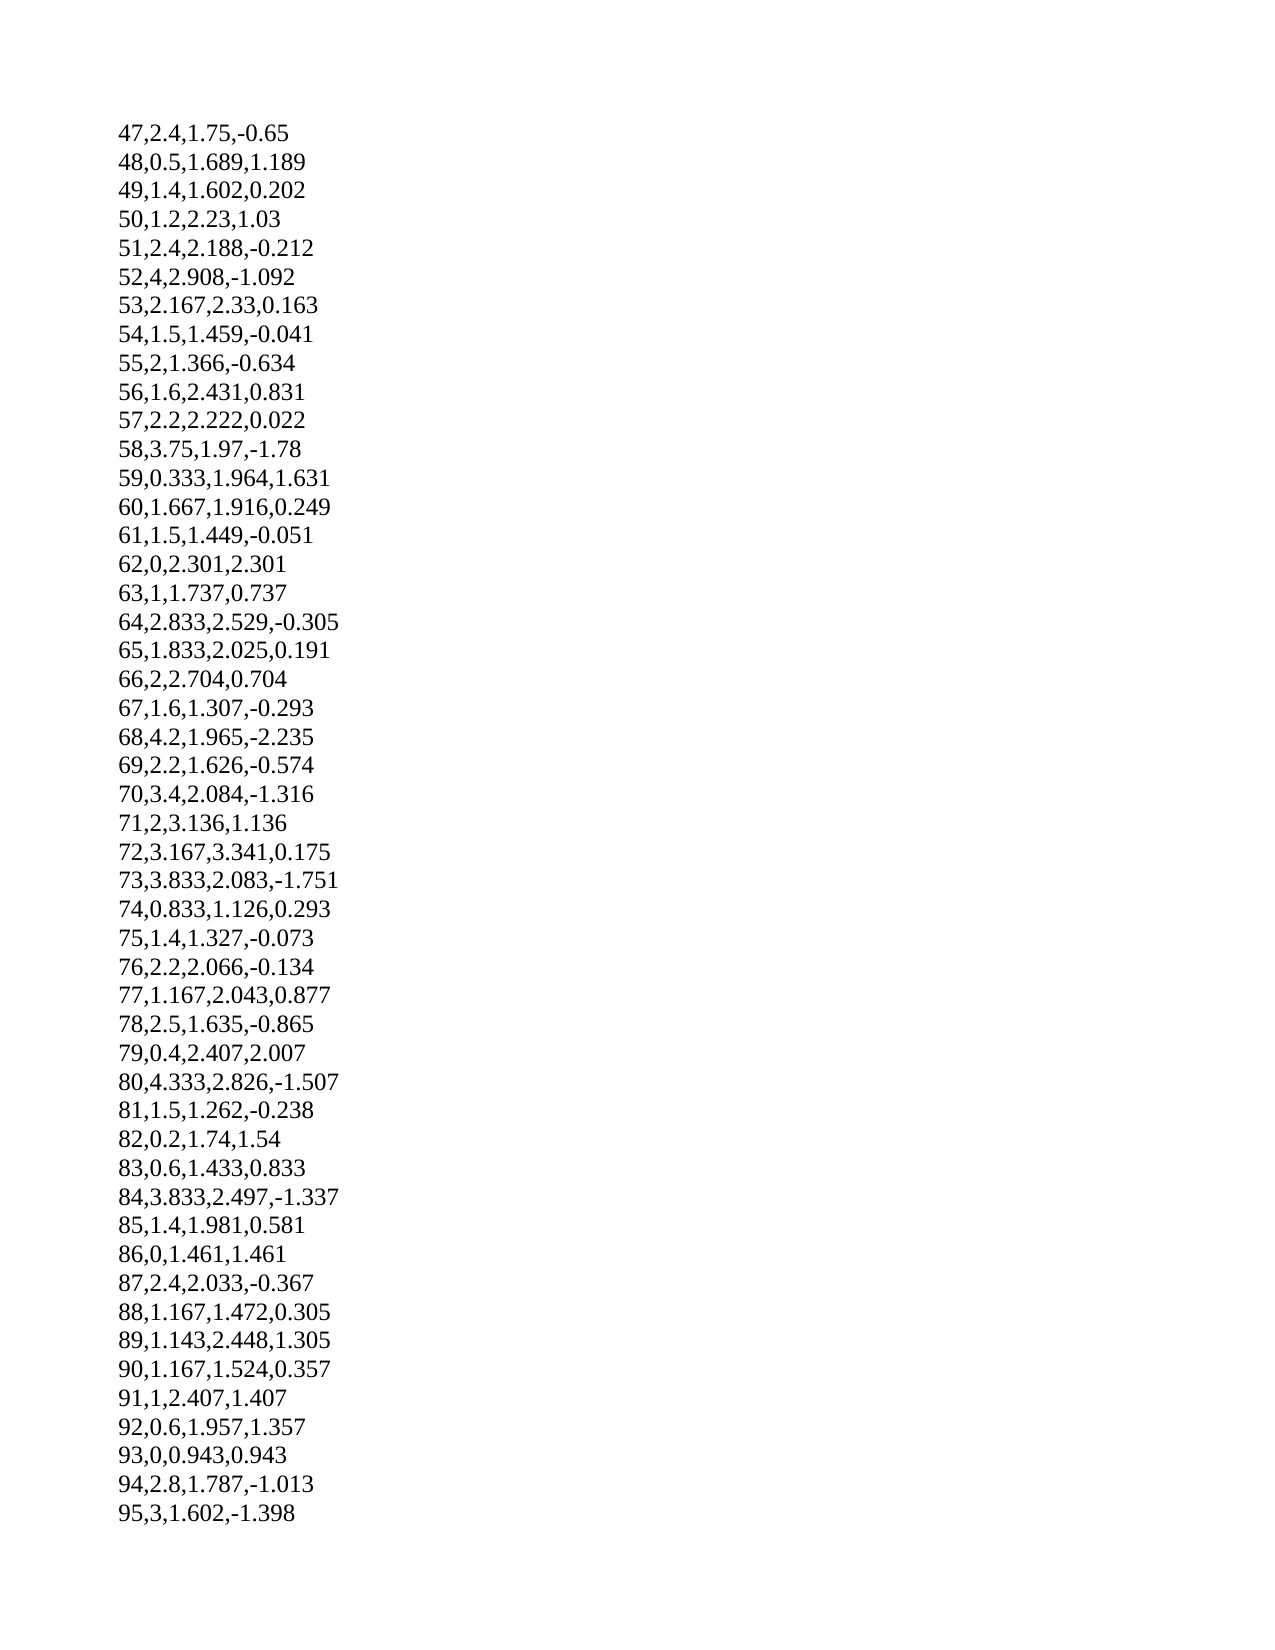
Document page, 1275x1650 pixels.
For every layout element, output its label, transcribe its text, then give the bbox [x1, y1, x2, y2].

text 65,1.833,2.025,0.191 [118, 636, 1157, 664]
text 94,2.8,1.787,-1.013 [118, 1469, 1157, 1498]
text 81,1.5,1.262,-0.238 [118, 1096, 1157, 1124]
text 74,0.833,1.126,0.293 [118, 894, 1157, 923]
text 47,2.4,1.75,-0.65 [118, 118, 1157, 147]
text 64,2.833,2.529,-0.305 [118, 607, 1157, 636]
text 84,3.833,2.497,-1.337 [118, 1182, 1157, 1211]
text 88,1.167,1.472,0.305 [118, 1297, 1157, 1326]
text 59,0.333,1.964,1.631 [118, 463, 1157, 492]
text 57,2.2,2.222,0.022 [118, 406, 1157, 434]
text 72,3.167,3.341,0.175 [118, 837, 1157, 866]
text 90,1.167,1.524,0.357 [118, 1354, 1157, 1383]
text 73,3.833,2.083,-1.751 [118, 866, 1157, 894]
text 91,1,2.407,1.407 [118, 1383, 1157, 1412]
text 82,0.2,1.74,1.54 [118, 1124, 1157, 1153]
text 66,2,2.704,0.704 [118, 664, 1157, 693]
text 67,1.6,1.307,-0.293 [118, 693, 1157, 722]
text 95,3,1.602,-1.398 [118, 1498, 1157, 1527]
text 85,1.4,1.981,0.581 [118, 1211, 1157, 1239]
text 52,4,2.908,-1.092 [118, 262, 1157, 291]
text 63,1,1.737,0.737 [118, 578, 1157, 607]
text 78,2.5,1.635,-0.865 [118, 1009, 1157, 1038]
text 50,1.2,2.23,1.03 [118, 204, 1157, 233]
text 56,1.6,2.431,0.831 [118, 377, 1157, 406]
text 55,2,1.366,-0.634 [118, 348, 1157, 377]
text 83,0.6,1.433,0.833 [118, 1153, 1157, 1182]
text 48,0.5,1.689,1.189 [118, 147, 1157, 176]
text 62,0,2.301,2.301 [118, 549, 1157, 578]
text 70,3.4,2.084,-1.316 [118, 779, 1157, 808]
text 86,0,1.461,1.461 [118, 1239, 1157, 1268]
text 93,0,0.943,0.943 [118, 1441, 1157, 1469]
text 89,1.143,2.448,1.305 [118, 1326, 1157, 1354]
text 51,2.4,2.188,-0.212 [118, 233, 1157, 262]
text 69,2.2,1.626,-0.574 [118, 751, 1157, 779]
text 71,2,3.136,1.136 [118, 808, 1157, 837]
text 80,4.333,2.826,-1.507 [118, 1067, 1157, 1096]
text 76,2.2,2.066,-0.134 [118, 952, 1157, 981]
text 60,1.667,1.916,0.249 [118, 492, 1157, 521]
text 79,0.4,2.407,2.007 [118, 1038, 1157, 1067]
text 92,0.6,1.957,1.357 [118, 1412, 1157, 1441]
text 53,2.167,2.33,0.163 [118, 291, 1157, 319]
text 54,1.5,1.459,-0.041 [118, 319, 1157, 348]
text 61,1.5,1.449,-0.051 [118, 521, 1157, 549]
text 87,2.4,2.033,-0.367 [118, 1268, 1157, 1297]
text 49,1.4,1.602,0.202 [118, 176, 1157, 204]
text 75,1.4,1.327,-0.073 [118, 923, 1157, 952]
text 58,3.75,1.97,-1.78 [118, 434, 1157, 463]
text 68,4.2,1.965,-2.235 [118, 722, 1157, 751]
text 77,1.167,2.043,0.877 [118, 981, 1157, 1009]
